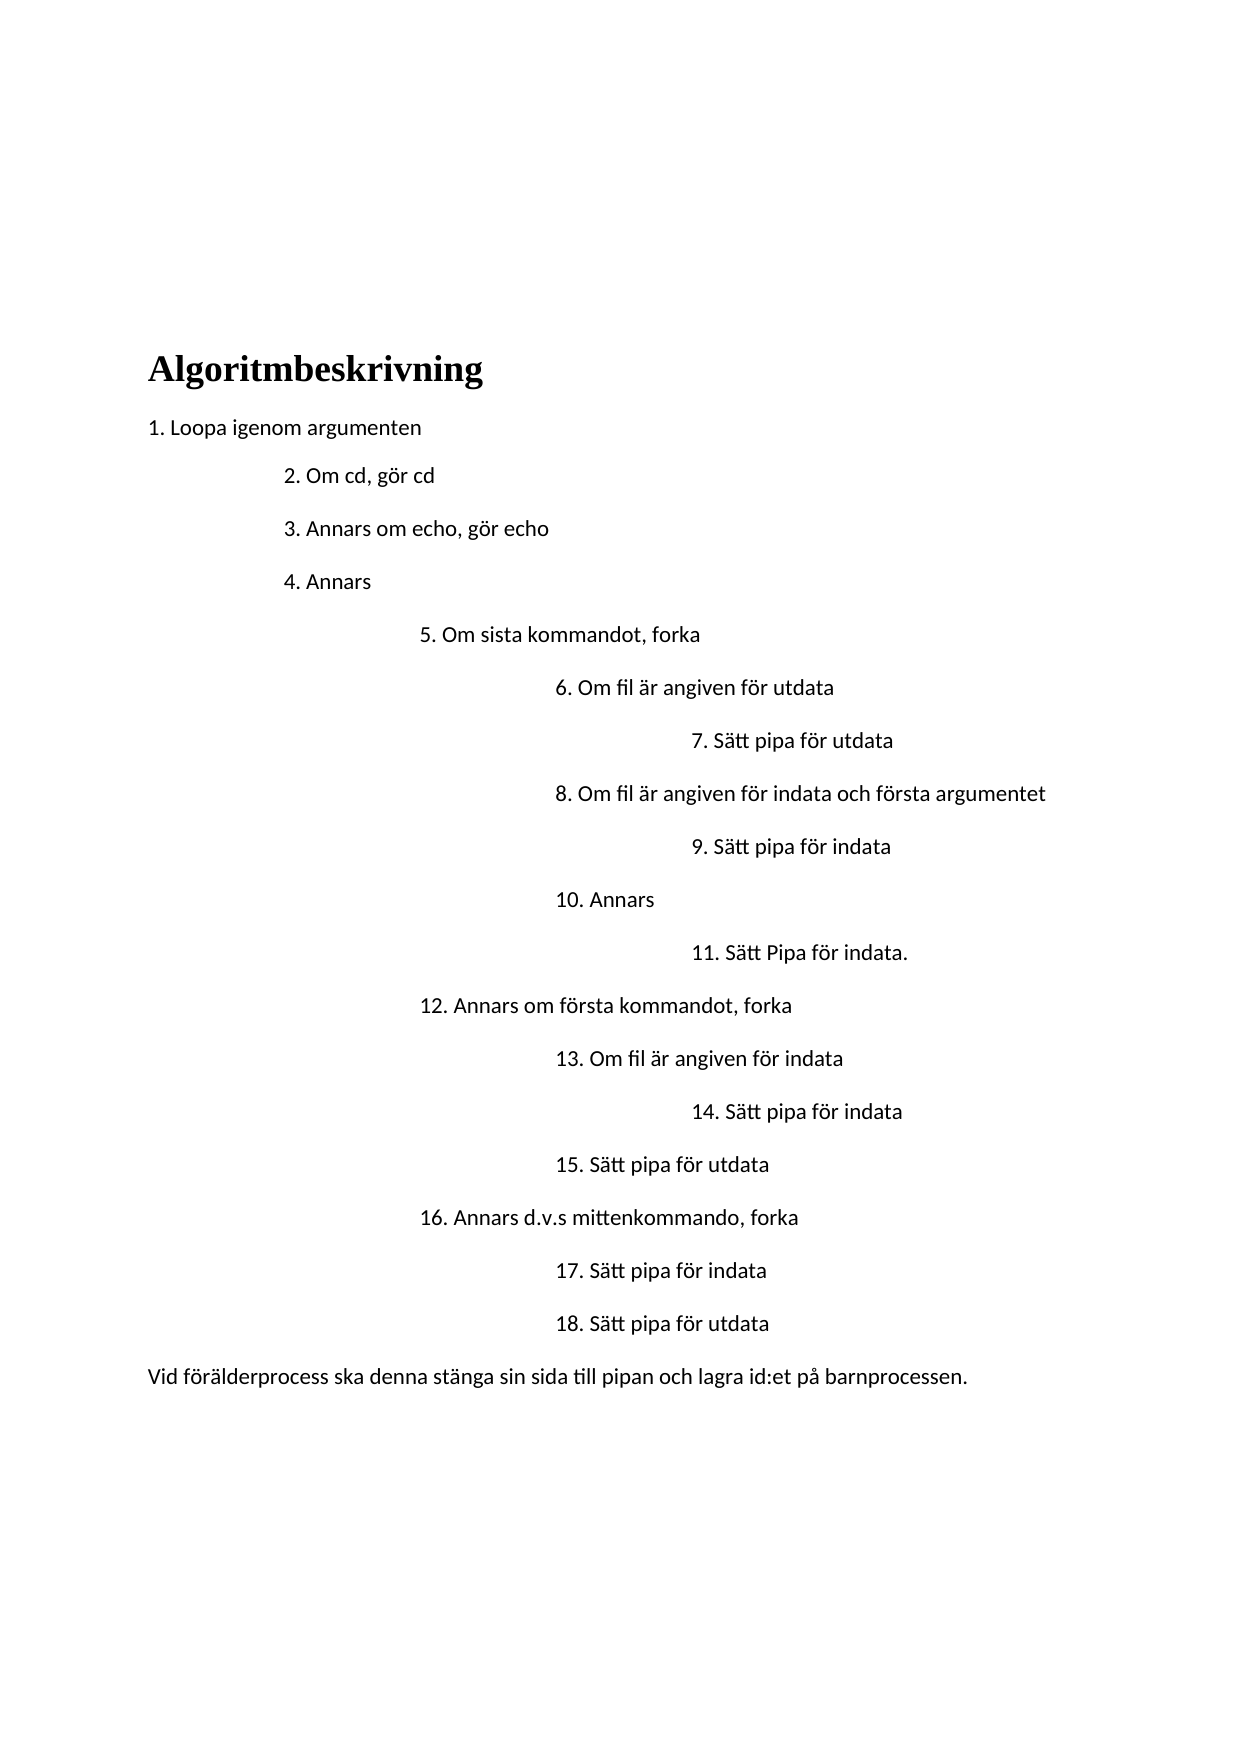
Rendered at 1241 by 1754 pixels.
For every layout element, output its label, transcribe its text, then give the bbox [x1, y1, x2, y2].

text 1. Loopa igenom argumenten [148, 413, 1093, 441]
text 11. Sätt Pipa för indata. [148, 938, 1093, 966]
text 6. Om fil är angiven för utdata [148, 673, 1093, 701]
text 15. Sätt pipa för utdata [148, 1150, 1093, 1178]
text 18. Sätt pipa för utdata [148, 1309, 1093, 1337]
text 2. Om cd, gör cd [148, 461, 1093, 489]
text 12. Annars om första kommandot, forka [148, 991, 1093, 1019]
text 4. Annars [148, 567, 1093, 595]
text 7. Sätt pipa för utdata [148, 726, 1093, 754]
text 13. Om fil är angiven för indata [148, 1044, 1093, 1072]
text 16. Annars d.v.s mittenkommando, forka [148, 1203, 1093, 1231]
text 9. Sätt pipa för indata [148, 832, 1093, 860]
text 17. Sätt pipa för indata [148, 1256, 1093, 1284]
text 5. Om sista kommandot, forka [148, 620, 1093, 648]
text Vid förälderprocess ska denna stänga sin sida till pipan och lagra id:et på barnprocessen. [148, 1362, 1093, 1390]
text 8. Om fil är angiven för indata och första argumentet [148, 779, 1093, 807]
text 3. Annars om echo, gör echo [148, 514, 1093, 542]
text 10. Annars [148, 885, 1093, 913]
text 14. Sätt pipa för indata [148, 1097, 1093, 1125]
text Algoritmbeskrivning [148, 346, 1093, 389]
